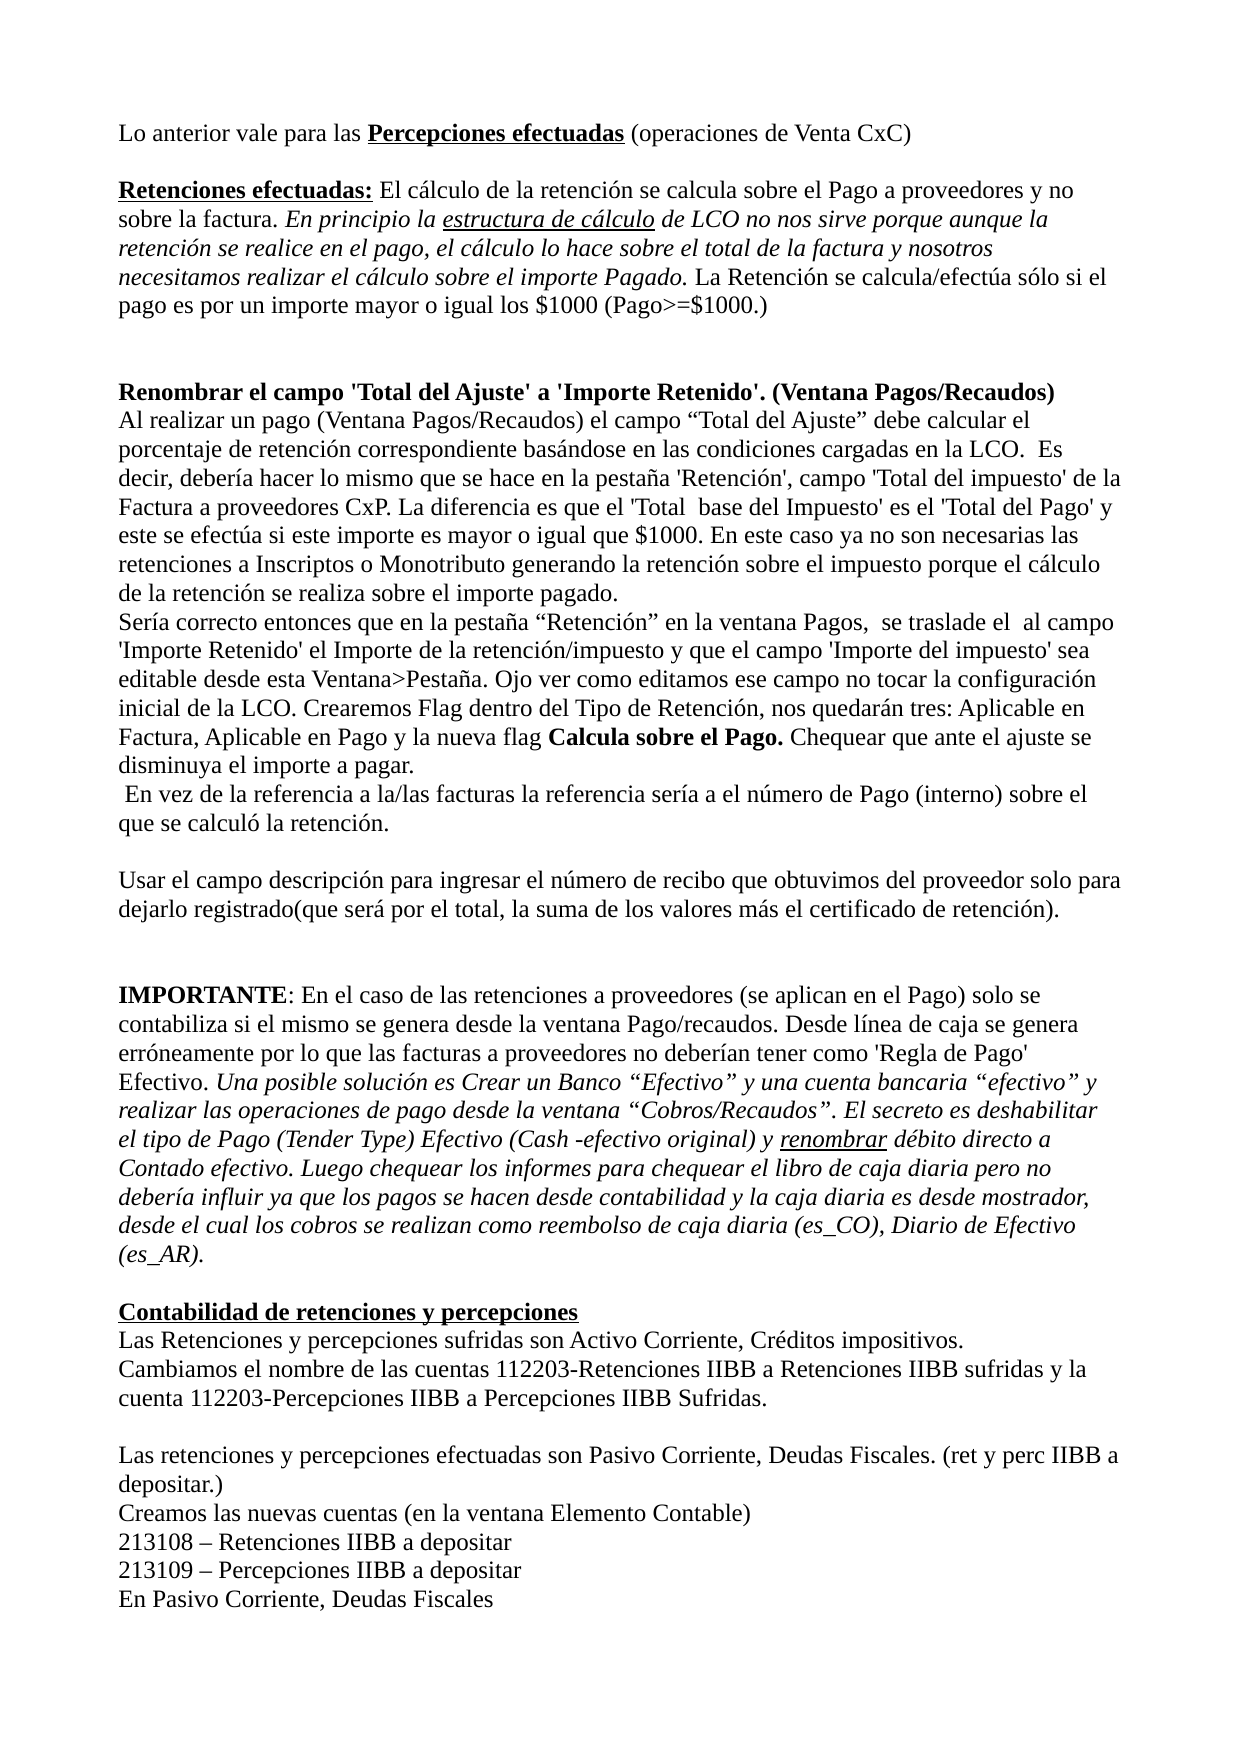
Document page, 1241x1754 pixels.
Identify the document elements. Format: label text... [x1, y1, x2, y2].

text 213108 – Retenciones IIBB a depositar [118, 1527, 1122, 1556]
text Las Retenciones y percepciones sufridas son Activo Corriente, Créditos impositivos. [118, 1326, 1122, 1354]
text Creamos las nuevas cuentas (en la ventana Elemento Contable) [118, 1498, 1122, 1527]
text Sería correcto entonces que en la pestaña “Retención” en la ventana Pagos, se traslade el al campo 'Importe Retenido' el Importe de la retención/impuesto y que el campo 'Importe del impuesto' sea editable desde esta Ventana>Pestaña. Ojo ver como editamos ese campo no tocar la configuración inicial de la LCO. Crearemos Flag dentro del Tipo de Retención, nos quedarán tres: Aplicable en Factura, Aplicable en Pago y la nueva flag Calcula sobre el Pago. Chequear que ante el ajuste se disminuya el importe a pagar. [118, 607, 1122, 779]
text Contabilidad de retenciones y percepciones [118, 1297, 1122, 1326]
text Retenciones efectuadas: El cálculo de la retención se calcula sobre el Pago a proveedores y no sobre la factura. En principio la estructura de cálculo de LCO no nos sirve porque aunque la retención se realice en el pago, el cálculo lo hace sobre el total de la factura y nosotros necesitamos realizar el cálculo sobre el importe Pagado. La Retención se calcula/efectúa sólo si el pago es por un importe mayor o igual los $1000 (Pago>=$1000.) [118, 176, 1122, 319]
text En Pasivo Corriente, Deudas Fiscales [118, 1584, 1122, 1613]
text Las retenciones y percepciones efectuadas son Pasivo Corriente, Deudas Fiscales. (ret y perc IIBB a depositar.) [118, 1441, 1122, 1498]
text IMPORTANTE: En el caso de las retenciones a proveedores (se aplican en el Pago) solo se contabiliza si el mismo se genera desde la ventana Pago/recaudos. Desde línea de caja se genera erróneamente por lo que las facturas a proveedores no deberían tener como 'Regla de Pago' Efectivo. Una posible solución es Crear un Banco “Efectivo” y una cuenta bancaria “efectivo” y realizar las operaciones de pago desde la ventana “Cobros/Recaudos”. El secreto es deshabilitar el tipo de Pago (Tender Type) Efectivo (Cash -efectivo original) y renombrar débito directo a Contado efectivo. Luego chequear los informes para chequear el libro de caja diaria pero no debería influir ya que los pagos se hacen desde contabilidad y la caja diaria es desde mostrador, desde el cual los cobros se realizan como reembolso de caja diaria (es_CO), Diario de Efectivo (es_AR). [118, 981, 1122, 1268]
text Usar el campo descripción para ingresar el número de recibo que obtuvimos del proveedor solo para dejarlo registrado(que será por el total, la suma de los valores más el certificado de retención). [118, 866, 1122, 923]
text Renombrar el campo 'Total del Ajuste' a 'Importe Retenido'. (Ventana Pagos/Recaudos) [118, 377, 1122, 406]
text 213109 – Percepciones IIBB a depositar [118, 1556, 1122, 1584]
text En vez de la referencia a la/las facturas la referencia sería a el número de Pago (interno) sobre el que se calculó la retención. [118, 779, 1122, 837]
text Cambiamos el nombre de las cuentas 112203-Retenciones IIBB a Retenciones IIBB sufridas y la cuenta 112203-Percepciones IIBB a Percepciones IIBB Sufridas. [118, 1354, 1122, 1412]
text Lo anterior vale para las Percepciones efectuadas (operaciones de Venta CxC) [118, 118, 1122, 147]
text Al realizar un pago (Ventana Pagos/Recaudos) el campo “Total del Ajuste” debe calcular el porcentaje de retención correspondiente basándose en las condiciones cargadas en la LCO. Es decir, debería hacer lo mismo que se hace en la pestaña 'Retención', campo 'Total del impuesto' de la Factura a proveedores CxP. La diferencia es que el 'Total base del Impuesto' es el 'Total del Pago' y este se efectúa si este importe es mayor o igual que $1000. En este caso ya no son necesarias las retenciones a Inscriptos o Monotributo generando la retención sobre el impuesto porque el cálculo de la retención se realiza sobre el importe pagado. [118, 406, 1122, 607]
